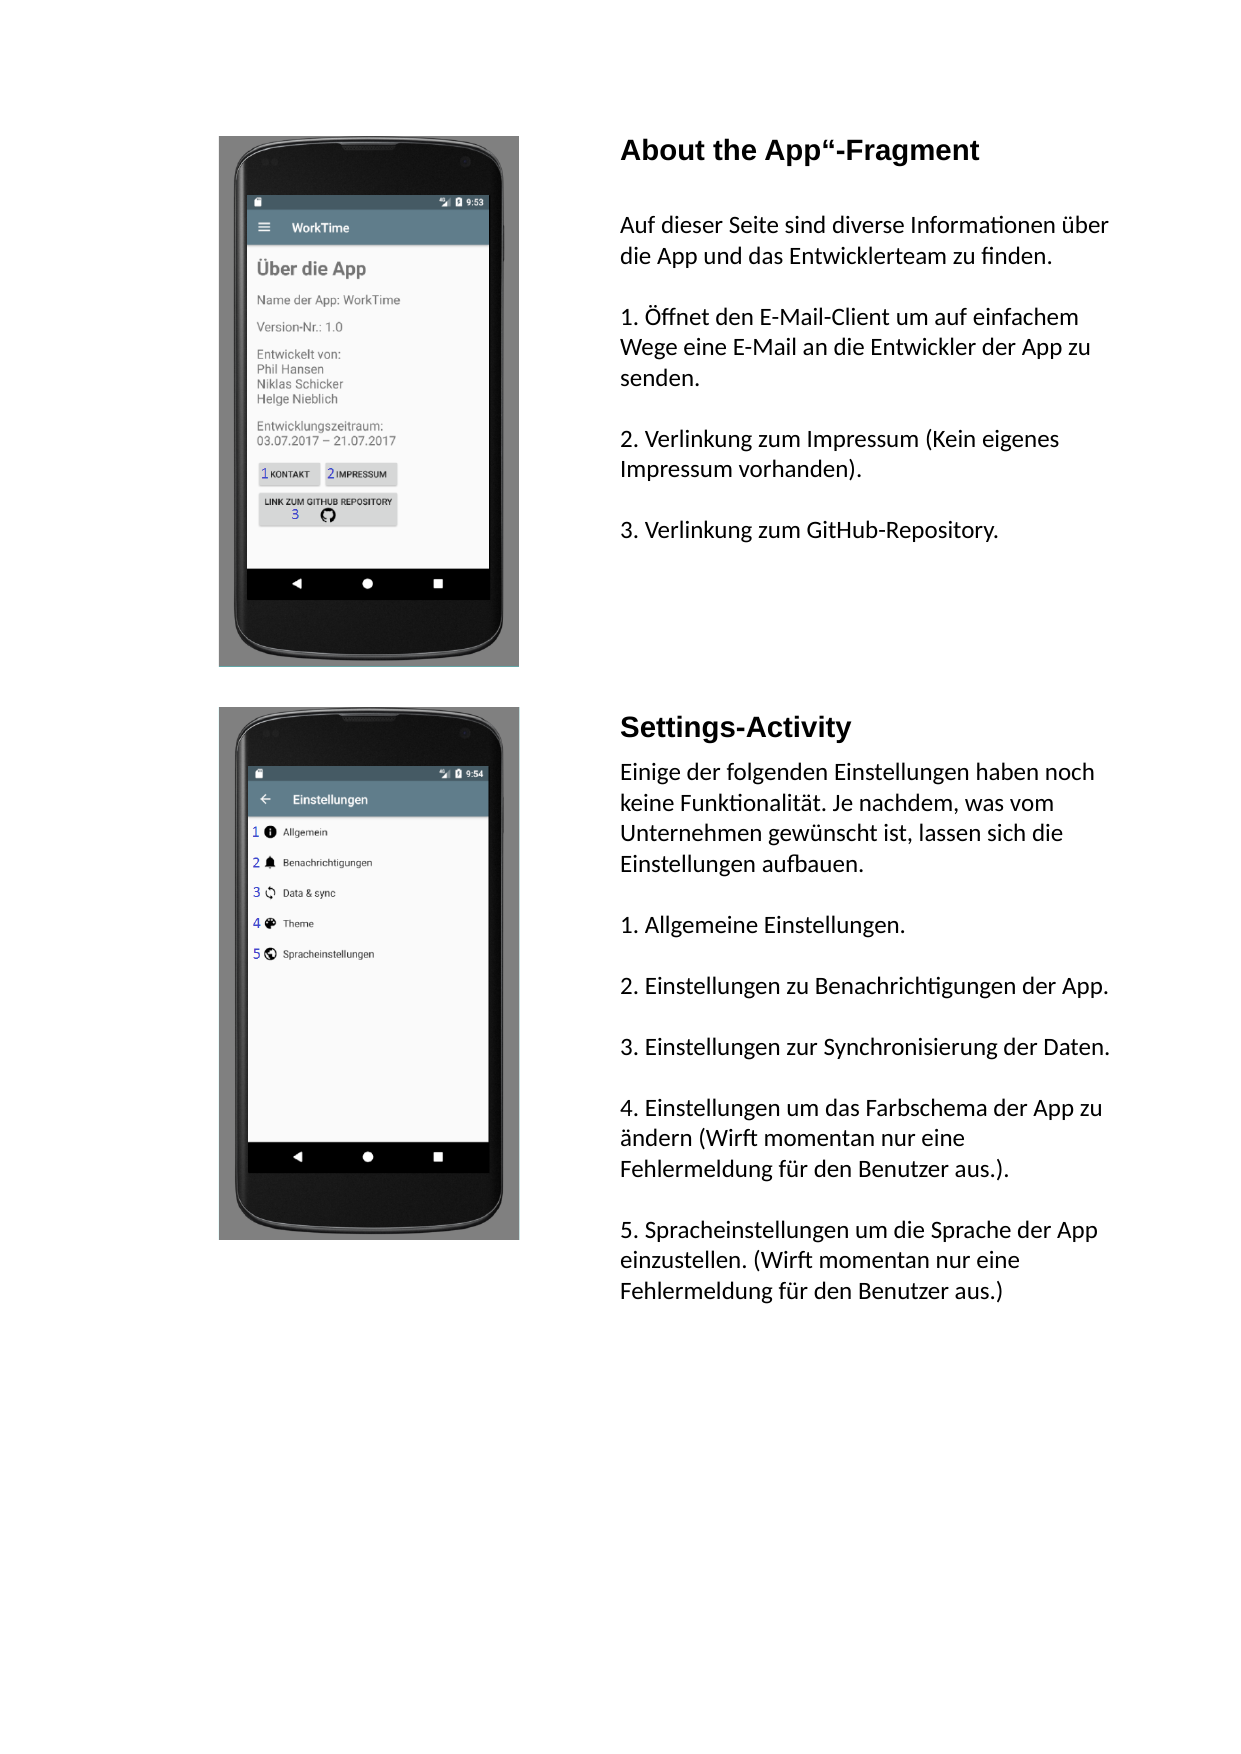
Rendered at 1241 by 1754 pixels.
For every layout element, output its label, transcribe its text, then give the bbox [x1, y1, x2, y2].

table_cell About the App“-Fragment Auf dieser Seite sind diverse Informationen über die App und das Entwicklerteam zu finden. 1. Öffnet den E-Mail-Client um auf einfachem Wege eine E-Mail an die Entwickler der App zu senden. 2. Verlinkung zum Impressum (Kein eigenes Impressum vorhanden). 3. Verlinkung zum GitHub-Repository. [620, 118, 1122, 695]
table_cell [118, 118, 620, 695]
table_cell [118, 695, 620, 1306]
picture [218, 135, 520, 667]
picture [218, 707, 520, 1240]
table_cell Settings-Activity Einige der folgenden Einstellungen haben noch keine Funktionalität. Je nachdem, was vom Unternehmen gewünscht ist, lassen sich die Einstellungen aufbauen. 1. Allgemeine Einstellungen. 2. Einstellungen zu Benachrichtigungen der App. 3. Einstellungen zur Synchronisierung der Daten. 4. Einstellungen um das Farbschema der App zu ändern (Wirft momentan nur eine Fehlermeldung für den Benutzer aus.). 5. Spracheinstellungen um die Sprache der App einzustellen. (Wirft momentan nur eine Fehlermeldung für den Benutzer aus.) [620, 695, 1122, 1306]
